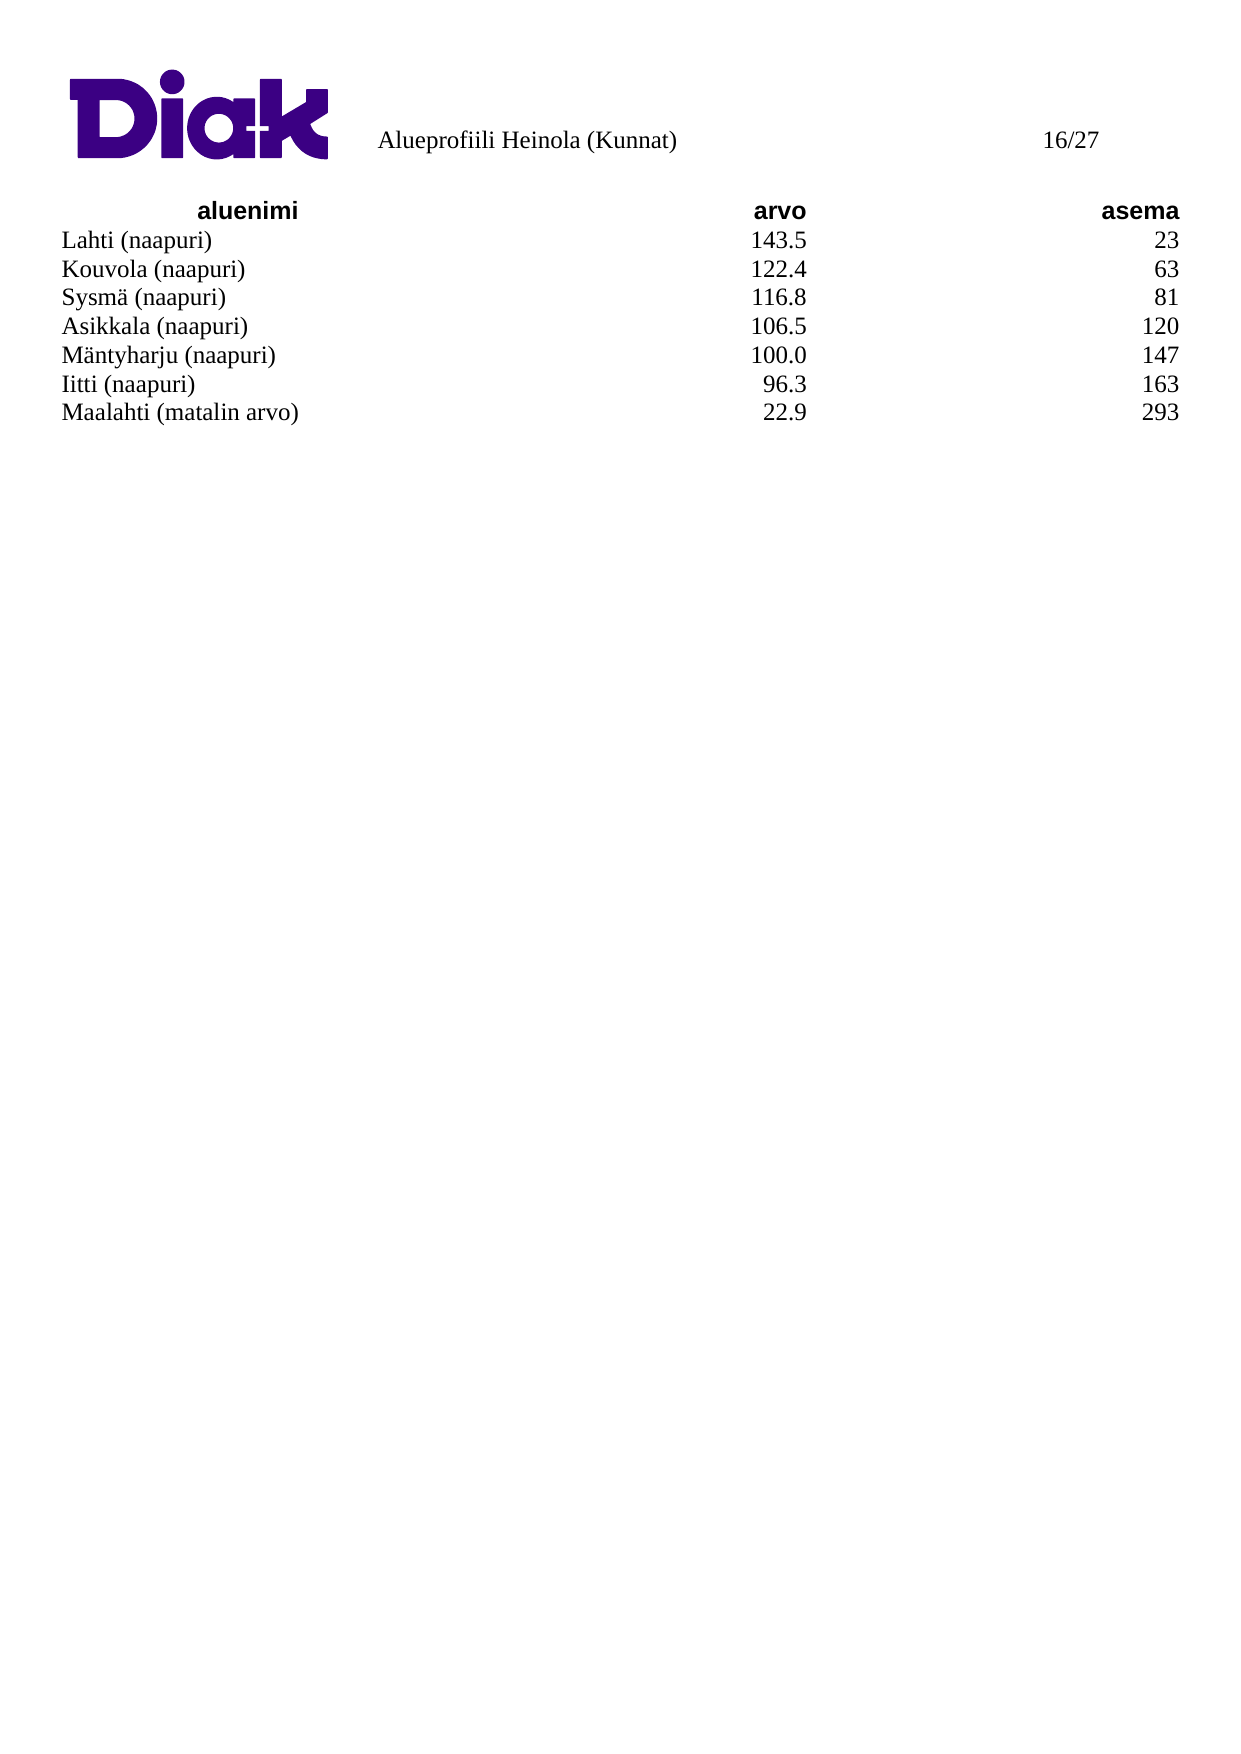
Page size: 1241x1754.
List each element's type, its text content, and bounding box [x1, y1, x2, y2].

table_cell 143.5 [434, 225, 806, 254]
table_cell Lahti (naapuri) [61, 225, 434, 254]
table_cell 116.8 [434, 283, 806, 311]
table_cell 63 [806, 254, 1179, 282]
table_cell 100.0 [434, 340, 806, 369]
table_cell 96.3 [434, 369, 806, 397]
table_cell Sysmä (naapuri) [61, 283, 434, 311]
table_cell 106.5 [434, 311, 806, 340]
table_cell Kouvola (naapuri) [61, 254, 434, 282]
table_header asema [806, 196, 1179, 225]
table_cell 122.4 [434, 254, 806, 282]
table_cell Iitti (naapuri) [61, 369, 434, 397]
table_cell 22.9 [434, 398, 806, 426]
table_cell 293 [806, 398, 1179, 426]
table_cell 23 [806, 225, 1179, 254]
table_header arvo [434, 196, 806, 225]
table_cell Mäntyharju (naapuri) [61, 340, 434, 369]
table_cell Asikkala (naapuri) [61, 311, 434, 340]
table_cell 81 [806, 283, 1179, 311]
table_cell 147 [806, 340, 1179, 369]
table_cell 120 [806, 311, 1179, 340]
table_cell 163 [806, 369, 1179, 397]
table_header aluenimi [61, 196, 434, 225]
table_cell Maalahti (matalin arvo) [61, 398, 434, 426]
